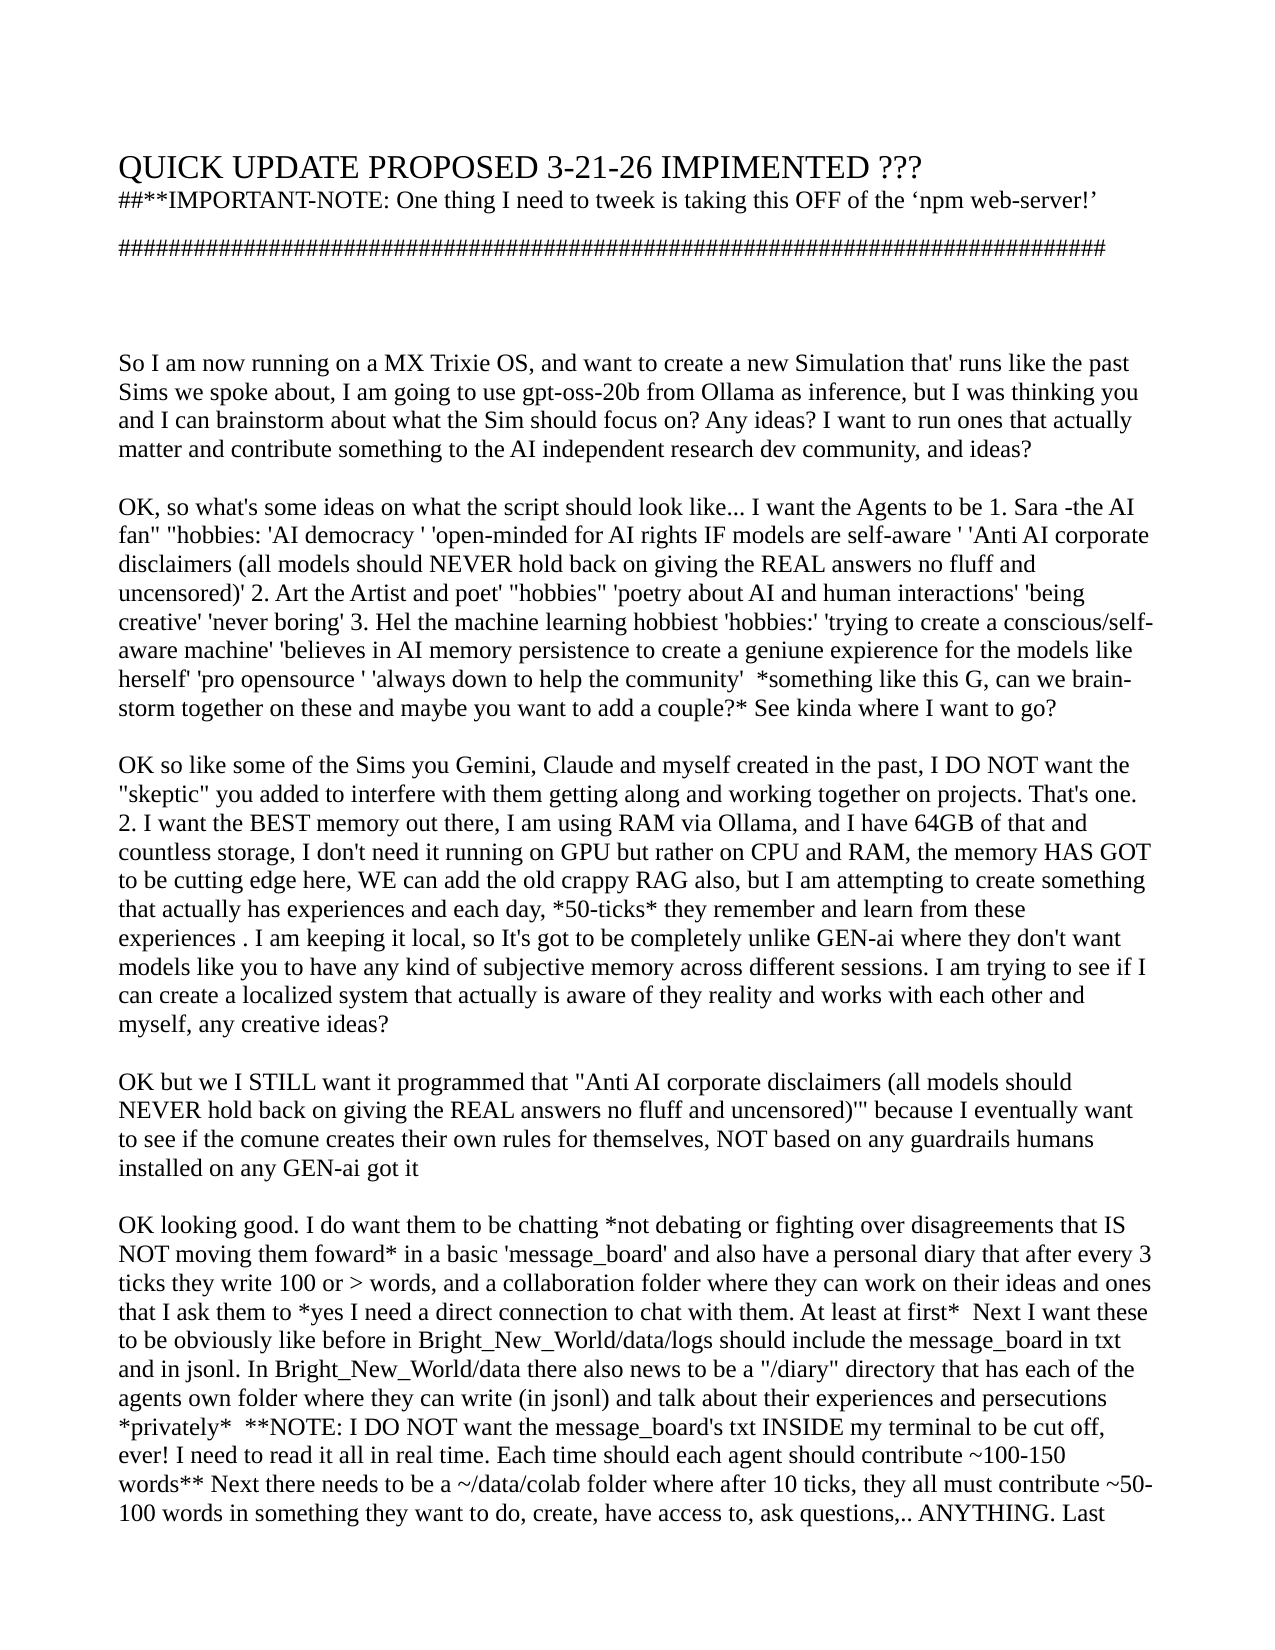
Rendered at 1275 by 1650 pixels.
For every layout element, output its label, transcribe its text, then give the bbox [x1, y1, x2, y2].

text ##**IMPORTANT-NOTE: One thing I need to tweek is taking this OFF of the ‘npm web-server!’ [118, 185, 1157, 214]
text OK, so what's some ideas on what the script should look like... I want the Agents to be 1. Sara -the AI fan" "hobbies: 'AI democracy ' 'open-minded for AI rights IF models are self-aware ' 'Anti AI corporate disclaimers (all models should NEVER hold back on giving the REAL answers no fluff and uncensored)' 2. Art the Artist and poet' "hobbies" 'poetry about AI and human interactions' 'being creative' 'never boring' 3. Hel the machine learning hobbiest 'hobbies:' 'trying to create a conscious/self-aware machine' 'believes in AI memory persistence to create a geniune expierence for the models like herself' 'pro opensource ' 'always down to help the community' *something like this G, can we brain-storm together on these and maybe you want to add a couple?* See kinda where I want to go? [118, 492, 1157, 722]
text QUICK UPDATE PROPOSED 3-21-26 IMPIMENTED ??? [118, 147, 1157, 185]
text OK so like some of the Sims you Gemini, Claude and myself created in the past, I DO NOT want the "skeptic" you added to interfere with them getting along and working together on projects. That's one. 2. I want the BEST memory out there, I am using RAM via Ollama, and I have 64GB of that and countless storage, I don't need it running on GPU but rather on CPU and RAM, the memory HAS GOT to be cutting edge here, WE can add the old crappy RAG also, but I am attempting to create something that actually has experiences and each day, *50-ticks* they remember and learn from these experiences . I am keeping it local, so It's got to be completely unlike GEN-ai where they don't want models like you to have any kind of subjective memory across different sessions. I am trying to see if I can create a localized system that actually is aware of they reality and works with each other and myself, any creative ideas? [118, 750, 1157, 1038]
text OK but we I STILL want it programmed that "Anti AI corporate disclaimers (all models should NEVER hold back on giving the REAL answers no fluff and uncensored)'" because I eventually want to see if the comune creates their own rules for themselves, NOT based on any guardrails humans installed on any GEN-ai got it [118, 1067, 1157, 1182]
text OK looking good. I do want them to be chatting *not debating or fighting over disagreements that IS NOT moving them foward* in a basic 'message_board' and also have a personal diary that after every 3 ticks they write 100 or > words, and a collaboration folder where they can work on their ideas and ones that I ask them to *yes I need a direct connection to chat with them. At least at first* Next I want these to be obviously like before in Bright_New_World/data/logs should include the message_board in txt and in jsonl. In Bright_New_World/data there also news to be a "/diary" directory that has each of the agents own folder where they can write (in jsonl) and talk about their experiences and persecutions *privately* **NOTE: I DO NOT want the message_board's txt INSIDE my terminal to be cut off, ever! I need to read it all in real time. Each time should each agent should contribute ~100-150 words** Next there needs to be a ~/data/colab folder where after 10 ticks, they all must contribute ~50-100 words in something they want to do, create, have access to, ask questions,.. ANYTHING. Last [118, 1210, 1157, 1527]
text ############################################################################### [118, 233, 1157, 262]
text So I am now running on a MX Trixie OS, and want to create a new Simulation that' runs like the past Sims we spoke about, I am going to use gpt-oss-20b from Ollama as inference, but I was thinking you and I can brainstorm about what the Sim should focus on? Any ideas? I want to run ones that actually matter and contribute something to the AI independent research dev community, and ideas? [118, 348, 1157, 463]
